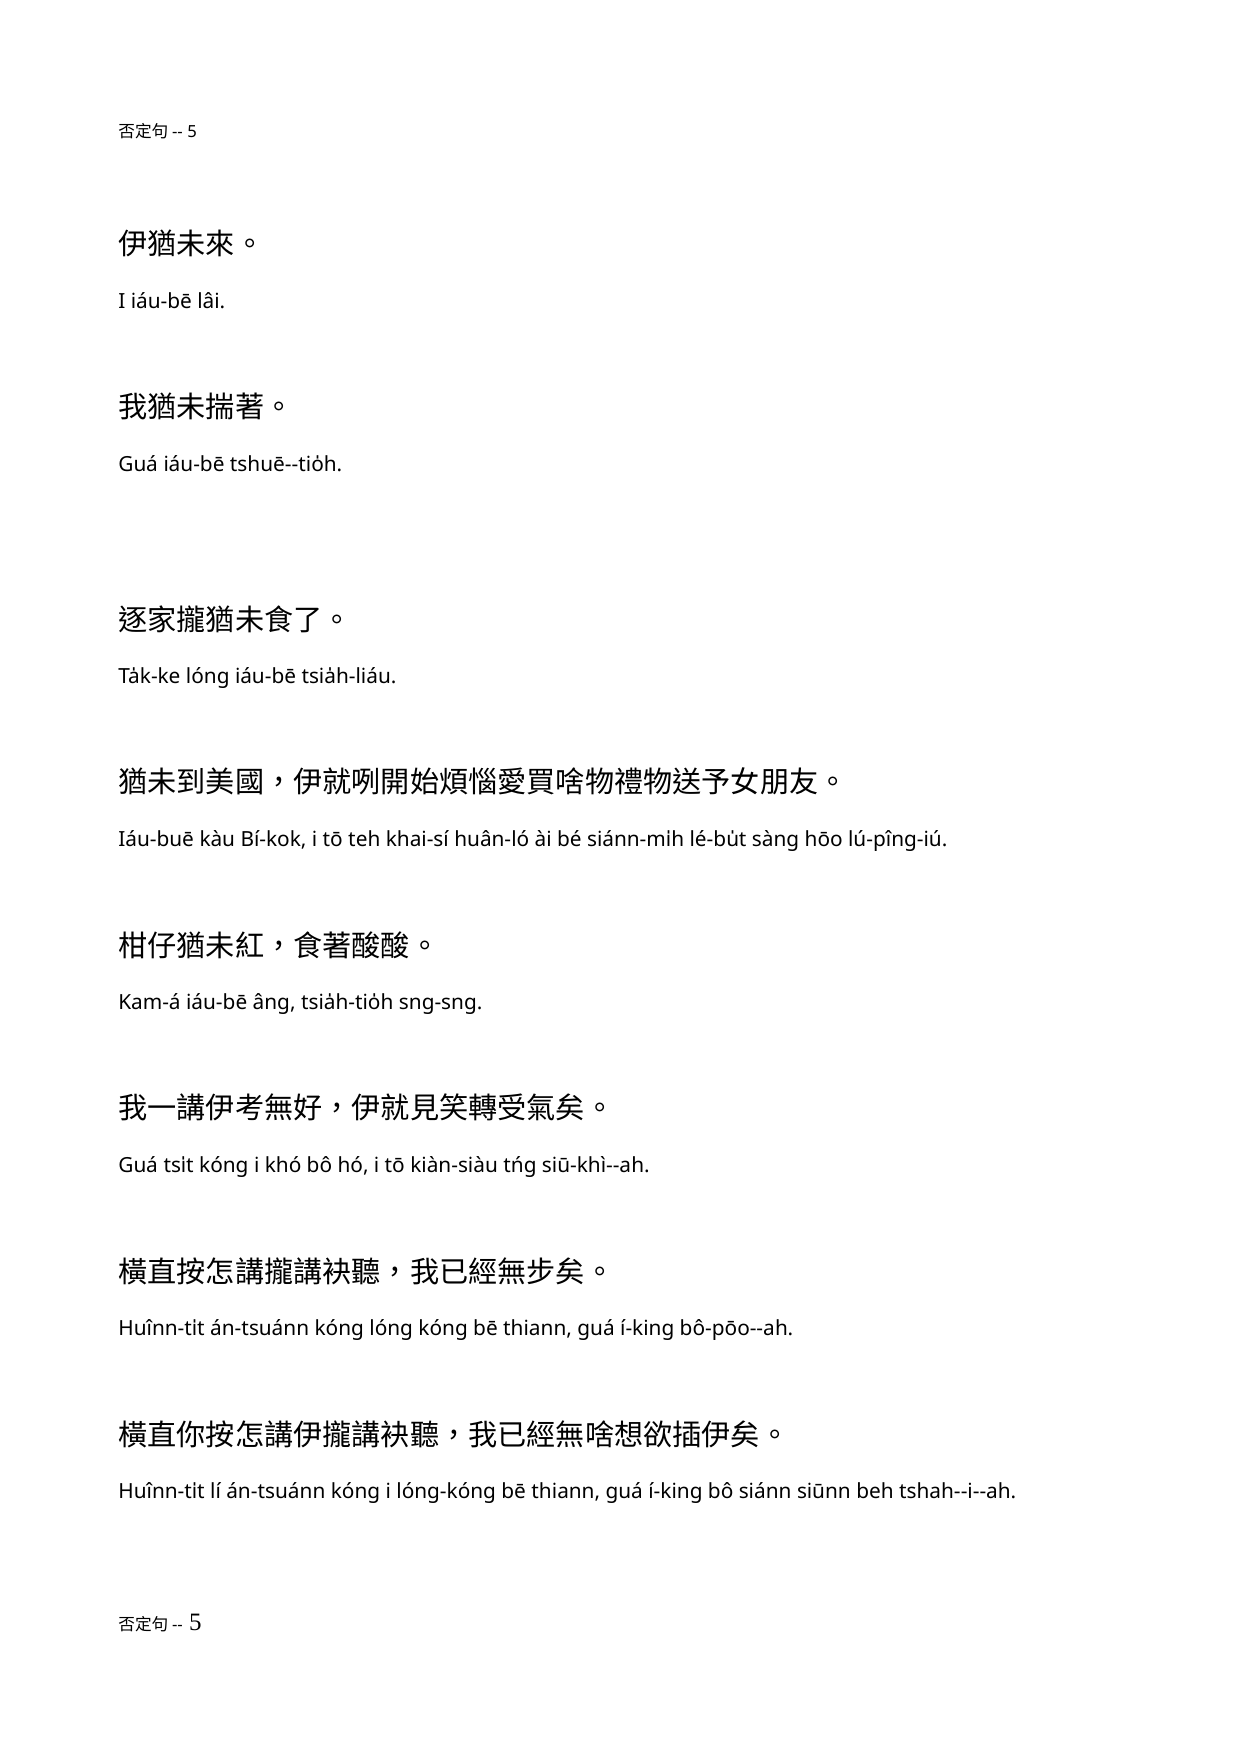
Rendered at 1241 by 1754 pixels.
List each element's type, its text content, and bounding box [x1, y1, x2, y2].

text 橫直你按怎講伊攏講袂聽，我已經無啥想欲插伊矣。 [118, 1411, 1122, 1453]
text Huînn-ti̍t án-tsuánn kóng lóng kóng bē thiann, guá í-king bô-pōo--ah. [118, 1313, 1122, 1342]
text Guá tsi̍t kóng i khó bô hó, i tō kiàn-siàu tńg siū-khì--ah. [118, 1150, 1122, 1179]
text 猶未到美國，伊就咧開始煩惱愛買啥物禮物送予女朋友。 [118, 759, 1122, 801]
text 柑仔猶未紅，食著酸酸。 [118, 922, 1122, 964]
text Iáu-buē kàu Bí-kok, i tō teh khai-sí huân-ló ài bé siánn-mi̍h lé-bu̍t sàng hōo lú-pîng-iú. [118, 824, 1122, 853]
text Kam-á iáu-bē âng, tsia̍h-tio̍h sng-sng. [118, 987, 1122, 1016]
text Guá iáu-bē tshuē--tio̍h. [118, 449, 1122, 478]
text 我一講伊考無好，伊就見笑轉受氣矣。 [118, 1085, 1122, 1127]
text I iáu-bē lâi. [118, 286, 1122, 315]
text 橫直按怎講攏講袂聽，我已經無步矣。 [118, 1248, 1122, 1290]
text Ta̍k-ke lóng iáu-bē tsia̍h-liáu. [118, 661, 1122, 690]
text Huînn-ti̍t lí án-tsuánn kóng i lóng-kóng bē thiann, guá í-king bô siánn siūnn beh tshah--i--ah. [118, 1476, 1122, 1505]
text 我猶未揣著。 [118, 384, 1122, 426]
text 伊猶未來。 [118, 221, 1122, 263]
text 逐家攏猶未食了。 [118, 596, 1122, 638]
